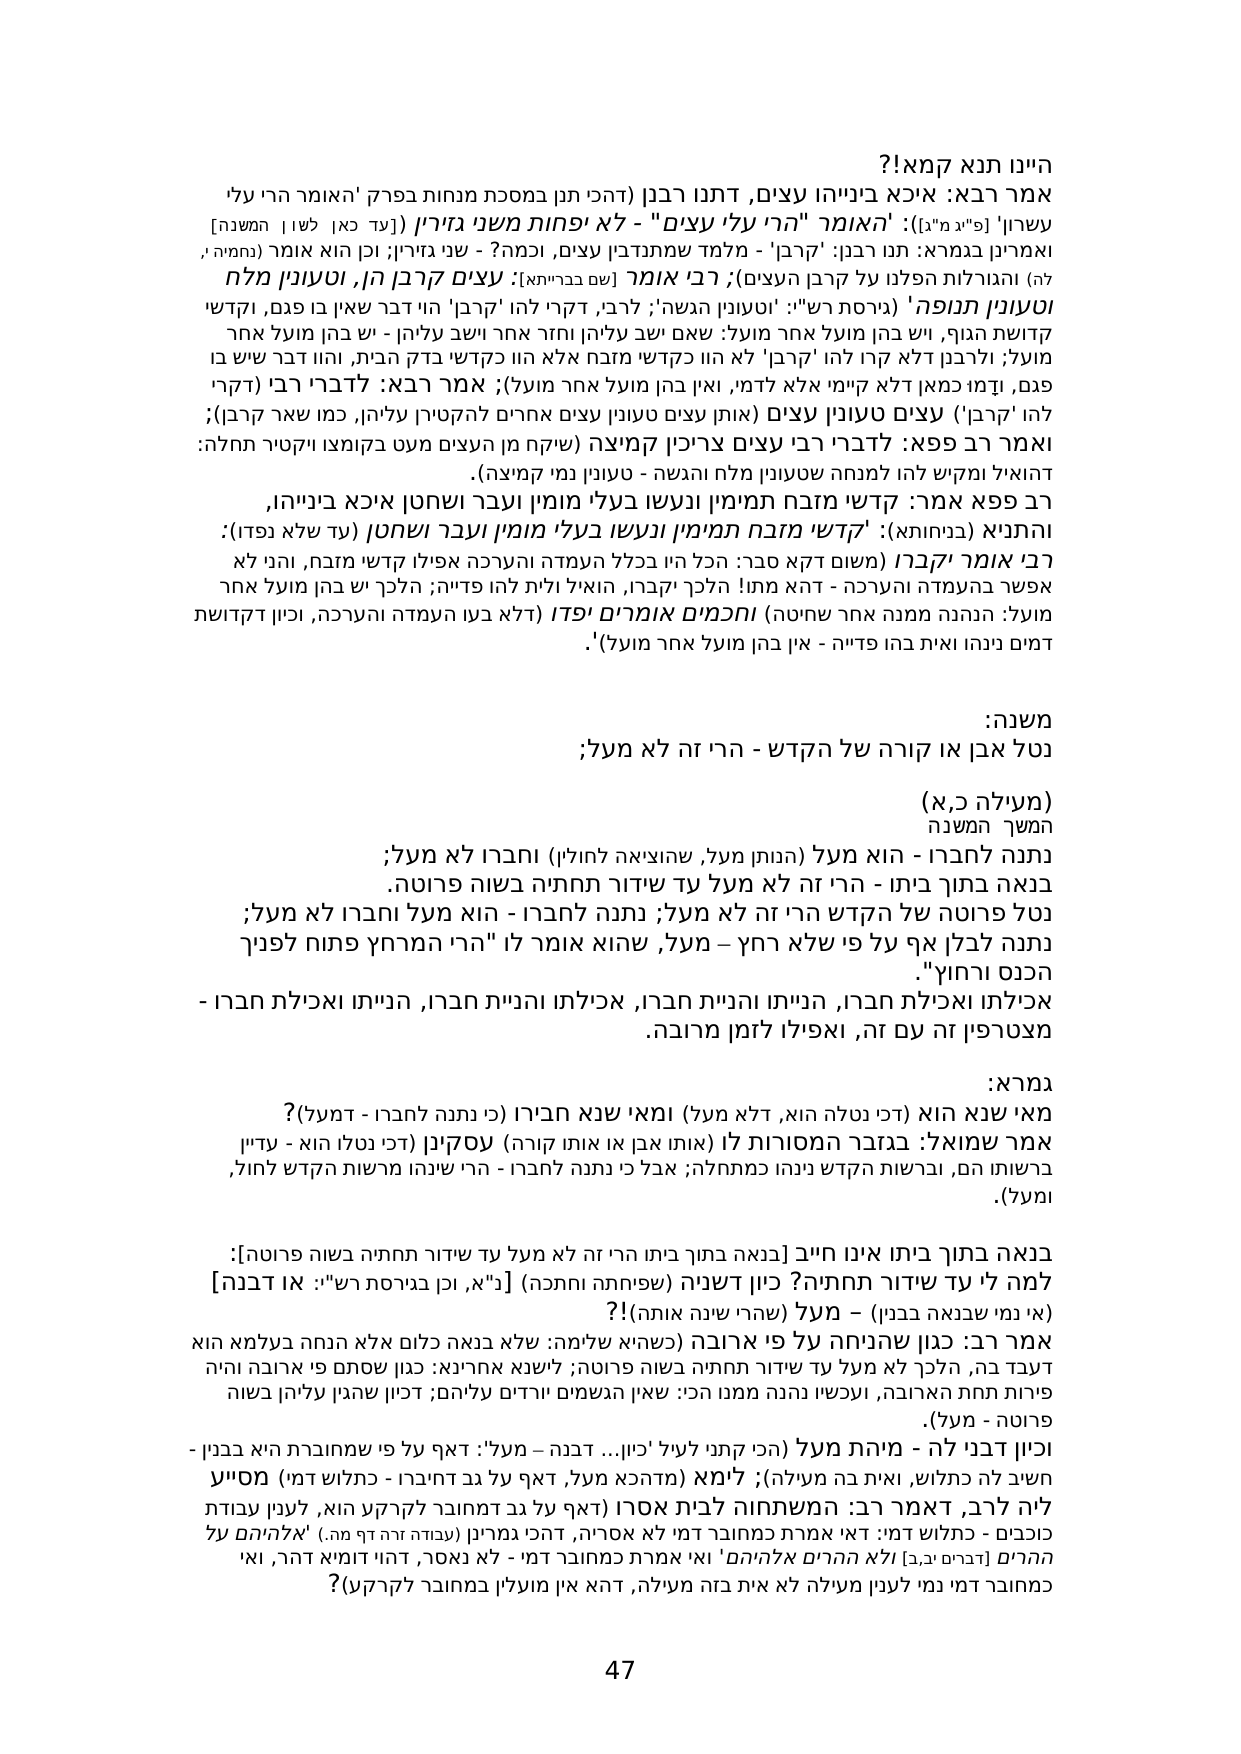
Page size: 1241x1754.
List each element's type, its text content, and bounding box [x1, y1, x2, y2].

text בנאה בתוך ביתו - הרי זה לא מעל עד שידור תחתיה בשוה פרוטה. [187, 869, 1053, 898]
text משנה: [187, 705, 1053, 734]
text נטל אבן או קורה של הקדש - הרי זה לא מעל; [187, 734, 1053, 763]
text נטל פרוטה של הקדש הרי זה לא מעל; נתנה לחברו - הוא מעל וחברו לא מעל; [187, 898, 1053, 928]
text מאי שנא הוא (דכי נטלה הוא, דלא מעל) ומאי שנא חבירו (כי נתנה לחברו - דמעל)? [187, 1098, 1053, 1127]
text וכיון דבני לה - מיהת מעל (הכי קתני לעיל 'כיון... דבנה – מעל': דאף על פי שמחוברת היא בבנין - חשיב לה כתלוש, ואית בה מעילה); לימא (מדהכא מעל, דאף על גב דחיברו - כתלוש דמי) מסייע ליה לרב, דאמר רב: המשתחוה לבית אסרו (דאף על גב דמחובר לקרקע הוא, לענין עבודת כוכבים - כתלוש דמי: דאי אמרת כמחובר דמי לא אסריה, דהכי גמרינן (עבודה זרה דף מה.) 'אלהיהם על ההרים [דברים יב,ב] ולא ההרים אלהיהם' ואי אמרת כמחובר דמי - לא נאסר, דהוי דומיא דהר, ואי כמחובר דמי נמי לענין מעילה לא אית בזה מעילה, דהא אין מועלין במחובר לקרקע)? [187, 1433, 1053, 1599]
text היינו תנא קמא!? [187, 150, 1053, 179]
text אמר רבא: איכא בינייהו עצים, דתנו רבנן (דהכי תנן במסכת מנחות בפרק 'האומר הרי עלי עשרון' [פ"יג מ"ג]): 'האומר "הרי עלי עצים" - לא יפחות משני גזירין ([עד כאן לשון המשנה] ואמרינן בגמרא: תנו רבנן: 'קרבן' - מלמד שמתנדבין עצים, וכמה? - שני גזירין; וכן הוא אומר (נחמיה י,לה) והגורלות הפלנו על קרבן העצים); רבי אומר [שם בברייתא]: עצים קרבן הן, וטעונין מלח וטעונין תנופה' (גירסת רש"י: 'וטעונין הגשה'; לרבי, דקרי להו 'קרבן' הוי דבר שאין בו פגם, וקדשי קדושת הגוף, ויש בהן מועל אחר מועל: שאם ישב עליהן וחזר אחר וישב עליהן - יש בהן מועל אחר מועל; ולרבנן דלא קרו להו 'קרבן' לא הוו כקדשי מזבח אלא הוו כקדשי בדק הבית, והוו דבר שיש בו פגם, ודָמוּ כמאן דלא קיימי אלא לדמי, ואין בהן מועל אחר מועל); אמר רבא: לדברי רבי (דקרי להו 'קרבן') עצים טעונין עצים (אותן עצים טעונין עצים אחרים להקטירן עליהן, כמו שאר קרבן); ואמר רב פפא: לדברי רבי עצים צריכין קמיצה (שיקח מן העצים מעט בקומצו ויקטיר תחלה: דהואיל ומקיש להו למנחה שטעונין מלח והגשה - טעונין נמי קמיצה). [187, 179, 1053, 486]
text אכילתו ואכילת חברו, הנייתו והניית חברו, אכילתו והניית חברו, הנייתו ואכילת חברו - מצטרפין זה עם זה, ואפילו לזמן מרובה. [187, 986, 1053, 1044]
text גמרא: [187, 1069, 1053, 1098]
text (מעילה כ,א) [187, 787, 1053, 816]
text למה לי עד שידור תחתיה? כיון דשניה (שפיחתה וחתכה) [נ"א, וכן בגירסת רש"י: או דבנה] (אי נמי שבנאה בבנין) – מעל (שהרי שינה אותה)!? [187, 1268, 1053, 1326]
text רב פפא אמר: קדשי מזבח תמימין ונעשו בעלי מומין ועבר ושחטן איכא בינייהו, והתניא (בניחותא): 'קדשי מזבח תמימין ונעשו בעלי מומין ועבר ושחטן (עד שלא נפדו): רבי אומר יקברו (משום דקא סבר: הכל היו בכלל העמדה והערכה אפילו קדשי מזבח, והני לא אפשר בהעמדה והערכה - דהא מתו! הלכך יקברו, הואיל ולית להו פדייה; הלכך יש בהן מועל אחר מועל: הנהנה ממנה אחר שחיטה) וחכמים אומרים יפדו (דלא בעו העמדה והערכה, וכיון דקדושת דמים נינהו ואית בהו פדייה - אין בהן מועל אחר מועל)'. [187, 486, 1053, 657]
text אמר שמואל: בגזבר המסורות לו (אותו אבן או אותו קורה) עסקינן (דכי נטלו הוא - עדיין ברשותו הם, וברשות הקדש נינהו כמתחלה; אבל כי נתנה לחברו - הרי שינהו מרשות הקדש לחול, ומעל). [187, 1127, 1053, 1210]
text נתנה לבלן אף על פי שלא רחץ – מעל, שהוא אומר לו "הרי המרחץ פתוח לפניך הכנס ורחוץ". [187, 928, 1053, 986]
text המשך המשנה [187, 816, 1053, 840]
text בנאה בתוך ביתו אינו חייב [בנאה בתוך ביתו הרי זה לא מעל עד שידור תחתיה בשוה פרוטה]: [187, 1238, 1053, 1268]
text נתנה לחברו - הוא מעל (הנותן מעל, שהוציאה לחולין) וחברו לא מעל; [187, 840, 1053, 869]
text אמר רב: כגון שהניחה על פי ארובה (כשהיא שלימה: שלא בנאה כלום אלא הנחה בעלמא הוא דעבד בה, הלכך לא מעל עד שידור תחתיה בשוה פרוטה; לישנא אחרינא: כגון שסתם פי ארובה והיה פירות תחת הארובה, ועכשיו נהנה ממנו הכי: שאין הגשמים יורדים עליהם; דכיון שהגין עליהן בשוה פרוטה - מעל). [187, 1326, 1053, 1433]
